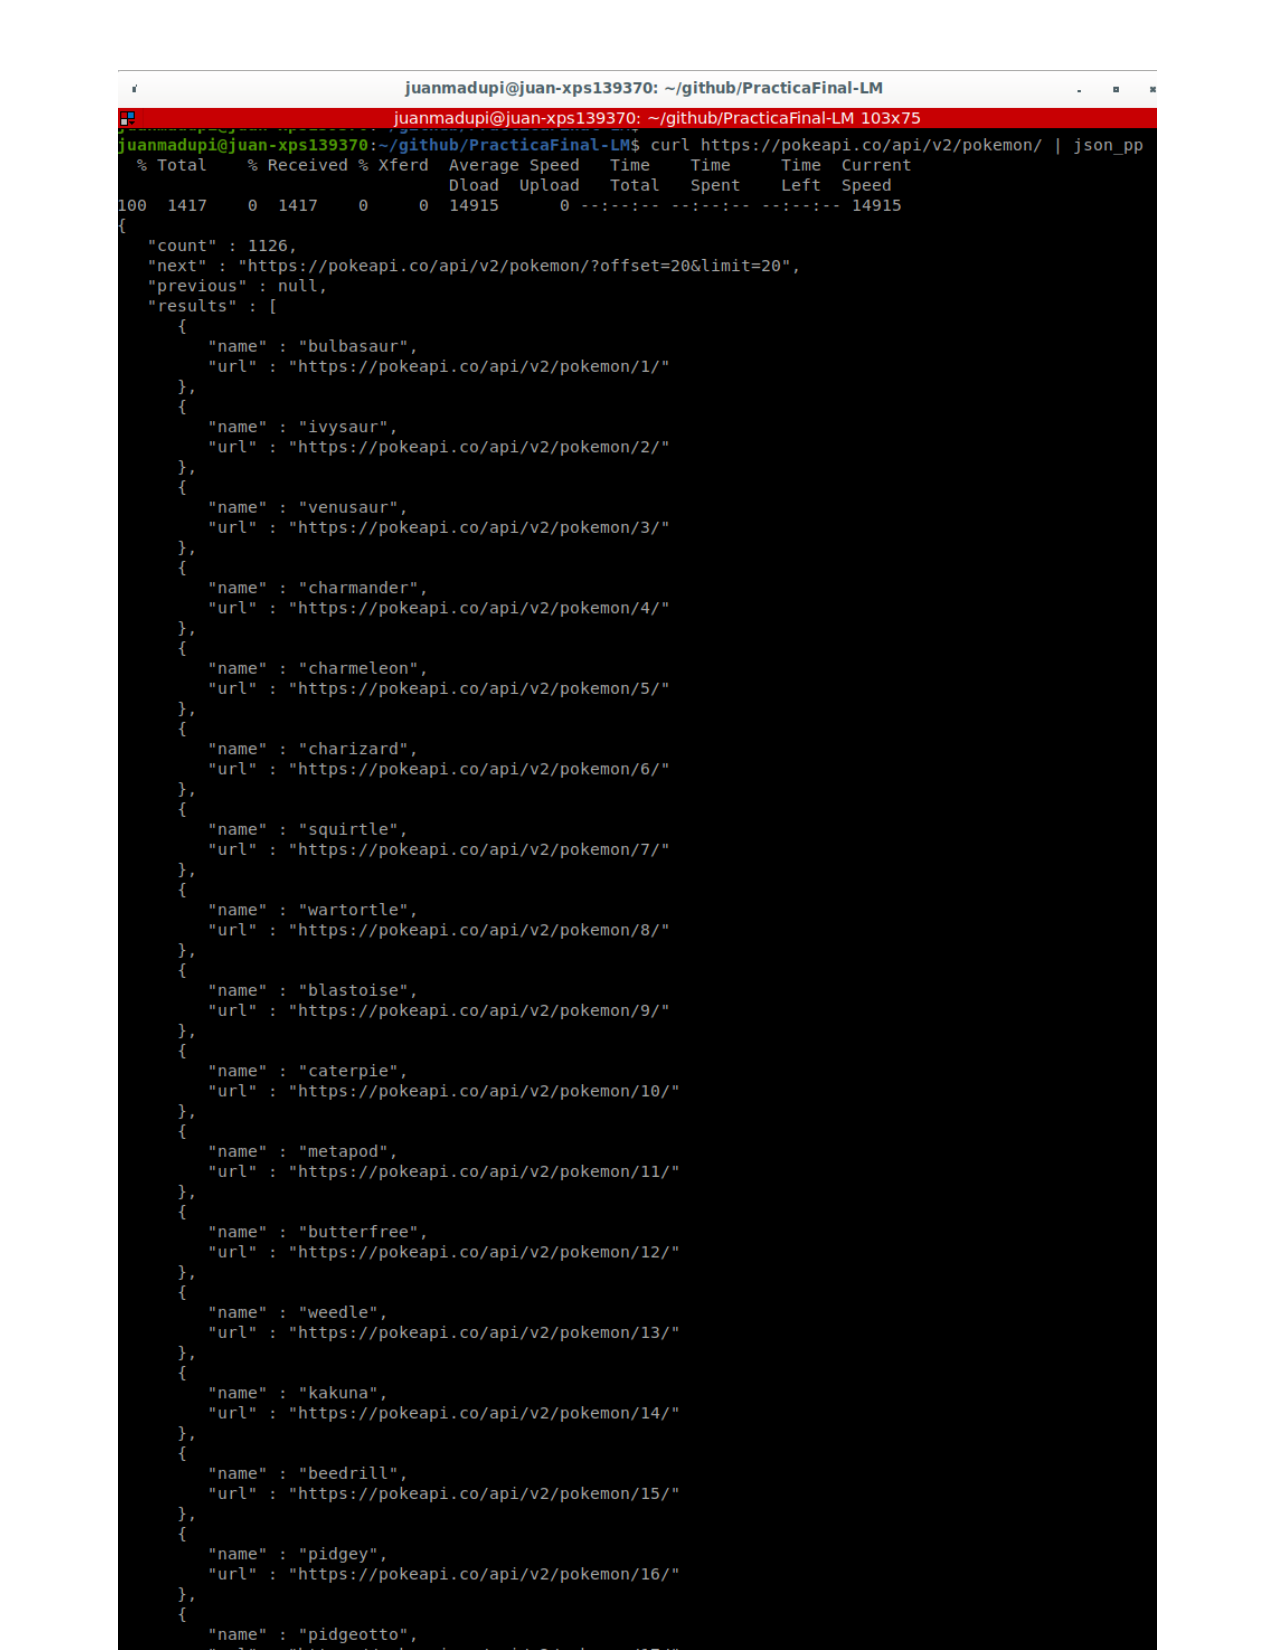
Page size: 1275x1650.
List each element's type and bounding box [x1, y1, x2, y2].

picture [118, 70, 1157, 1650]
